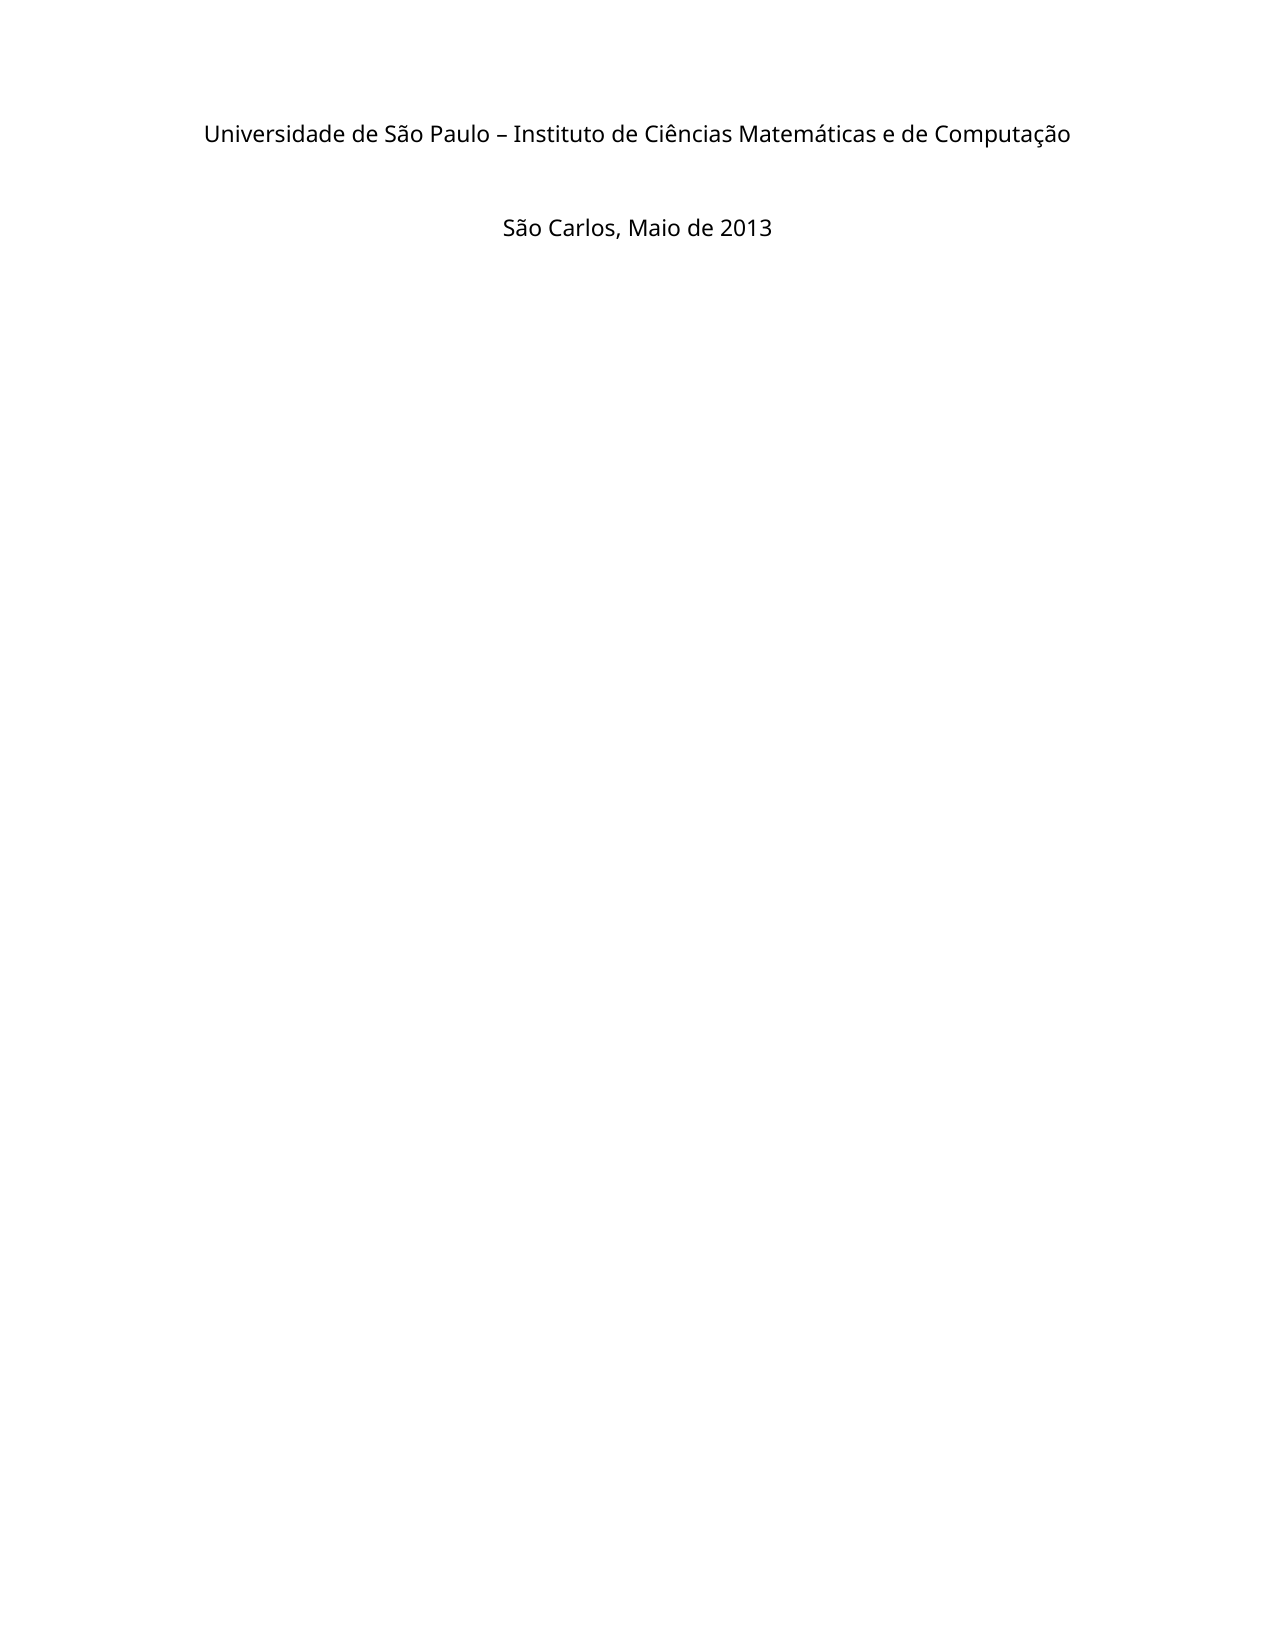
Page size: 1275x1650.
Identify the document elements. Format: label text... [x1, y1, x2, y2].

text Universidade de São Paulo – Instituto de Ciências Matemáticas e de Computação [118, 118, 1157, 149]
text São Carlos, Maio de 2013 [118, 212, 1157, 243]
